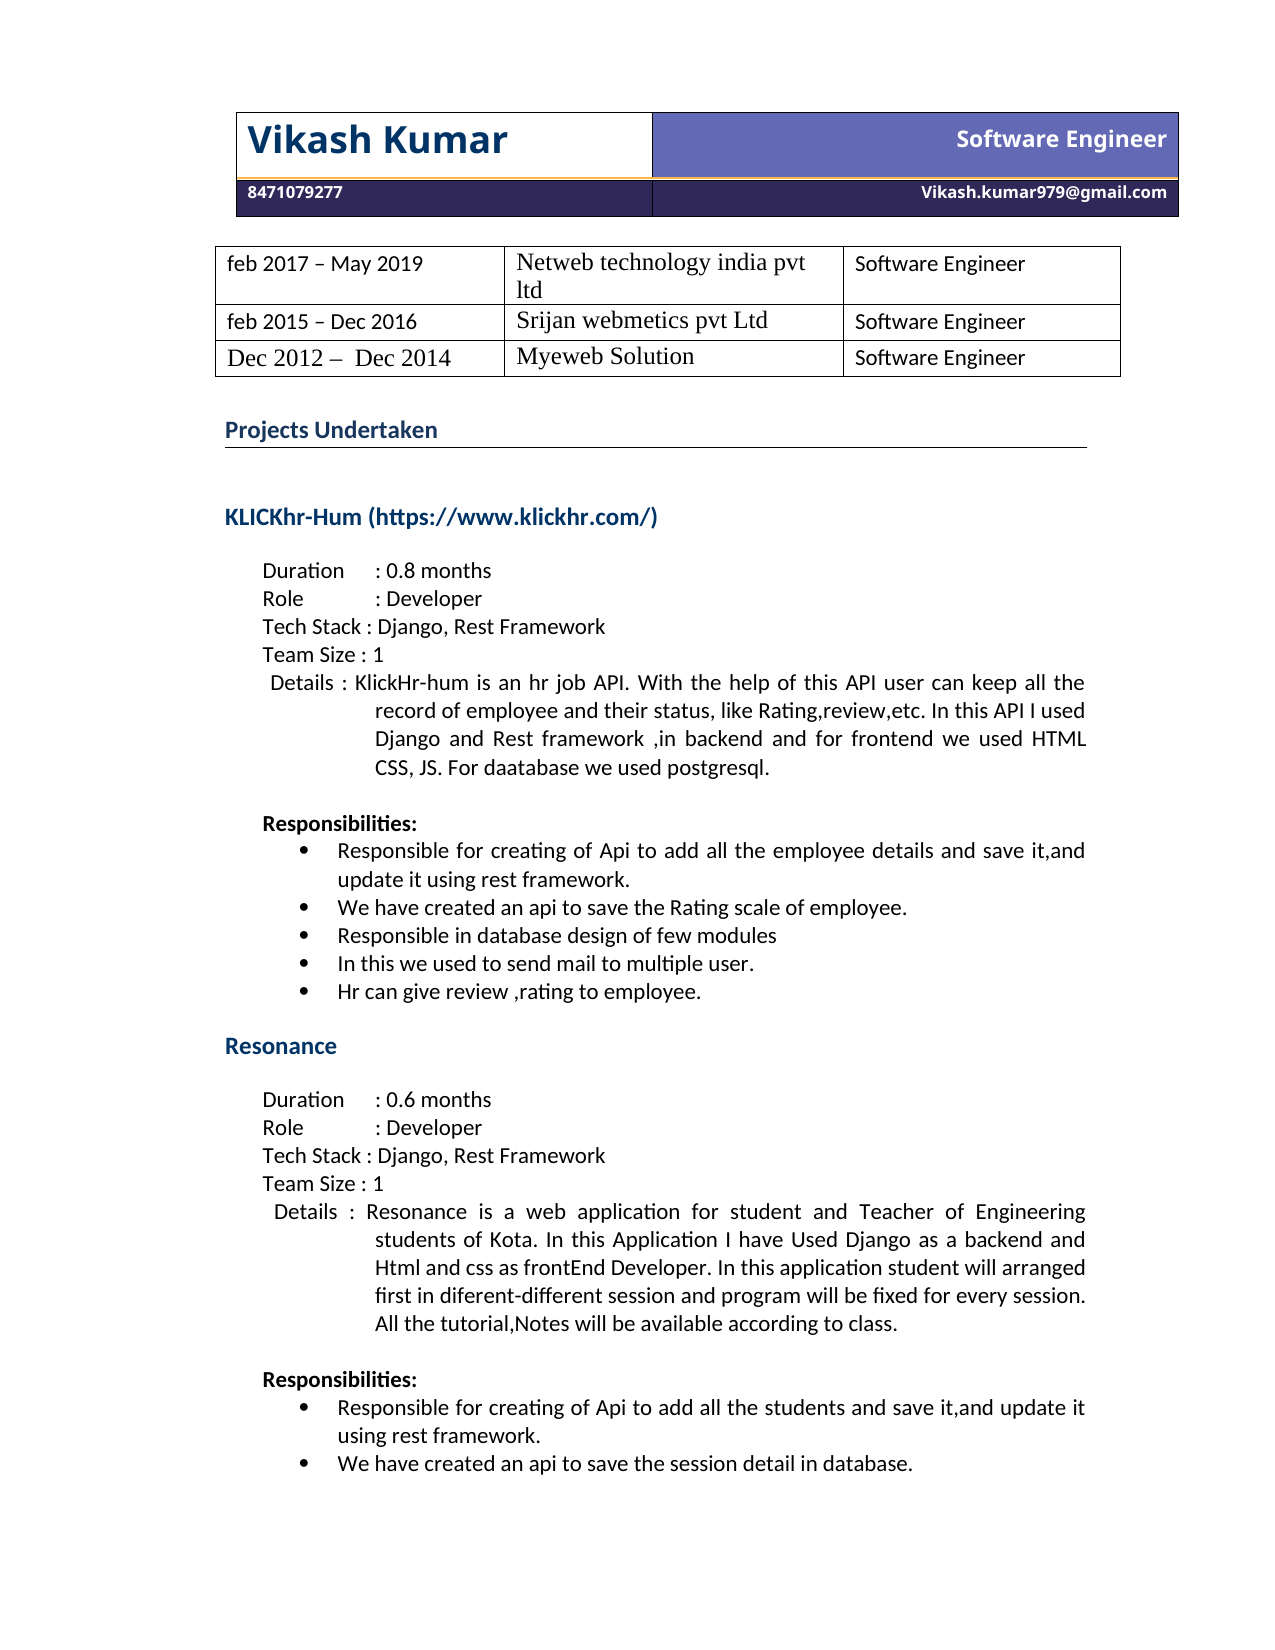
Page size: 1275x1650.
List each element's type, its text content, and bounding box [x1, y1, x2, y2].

list Responsible in database design of few modules [300, 921, 1087, 949]
list Responsible for creating of Api to add all the employee details and save it,and update it using rest framework. [300, 837, 1087, 893]
text Tech Stack : Django, Rest Framework [262, 612, 1087, 641]
table_cell Srijan webmetics pvt Ltd [505, 305, 843, 340]
subtitle Projects Undertaken [225, 414, 1087, 447]
subtitle Responsibilities: [262, 1366, 1087, 1393]
table_cell Myeweb Solution [505, 341, 843, 376]
table_cell Software Engineer [844, 247, 1120, 304]
text Details : Resonance is a web application for student and Teacher of Engineering students of Kota. In this Application I have Used Django as a backend and Html and css as frontEnd Developer. In this application student will arranged first in diferent-different session and program will be fixed for every session. All the tutorial,Notes will be available according to class. [262, 1197, 1087, 1337]
text Duration : 0.8 months [262, 556, 1087, 584]
text Role : Developer [262, 584, 1087, 612]
subtitle Responsibilities: [262, 809, 1087, 837]
table_cell Software Engineer [844, 341, 1120, 376]
table_cell Netweb technology india pvt ltd [505, 247, 843, 304]
list Responsible for creating of Api to add all the students and save it,and update it using rest framework. [300, 1393, 1087, 1449]
text Tech Stack : Django, Rest Framework [262, 1141, 1087, 1169]
text Team Size : 1 [262, 641, 1087, 668]
list In this we used to send mail to multiple user. [300, 949, 1087, 977]
subtitle KLICKhr-Hum (https://www.klickhr.com/) [225, 501, 1087, 531]
list We have created an api to save the Rating scale of employee. [300, 893, 1087, 921]
table_cell feb 2015 – Dec 2016 [216, 305, 504, 340]
list Hr can give review ,rating to employee. [300, 977, 1087, 1005]
table_cell feb 2017 – May 2019 [216, 247, 504, 304]
text Duration : 0.6 months [262, 1085, 1087, 1113]
table_cell Dec 2012 – Dec 2014 [216, 341, 504, 376]
text Role : Developer [262, 1113, 1087, 1141]
subtitle Resonance [225, 1030, 1087, 1060]
text Team Size : 1 [262, 1169, 1087, 1197]
text Details : KlickHr-hum is an hr job API. With the help of this API user can keep all the record of employee and their status, like Rating,review,etc. In this API I used Django and Rest framework ,in backend and for frontend we used HTML CSS, JS. For daatabase we used postgresql. [262, 668, 1087, 781]
table_cell Software Engineer [844, 305, 1120, 340]
list We have created an api to save the session detail in database. [300, 1449, 1087, 1478]
